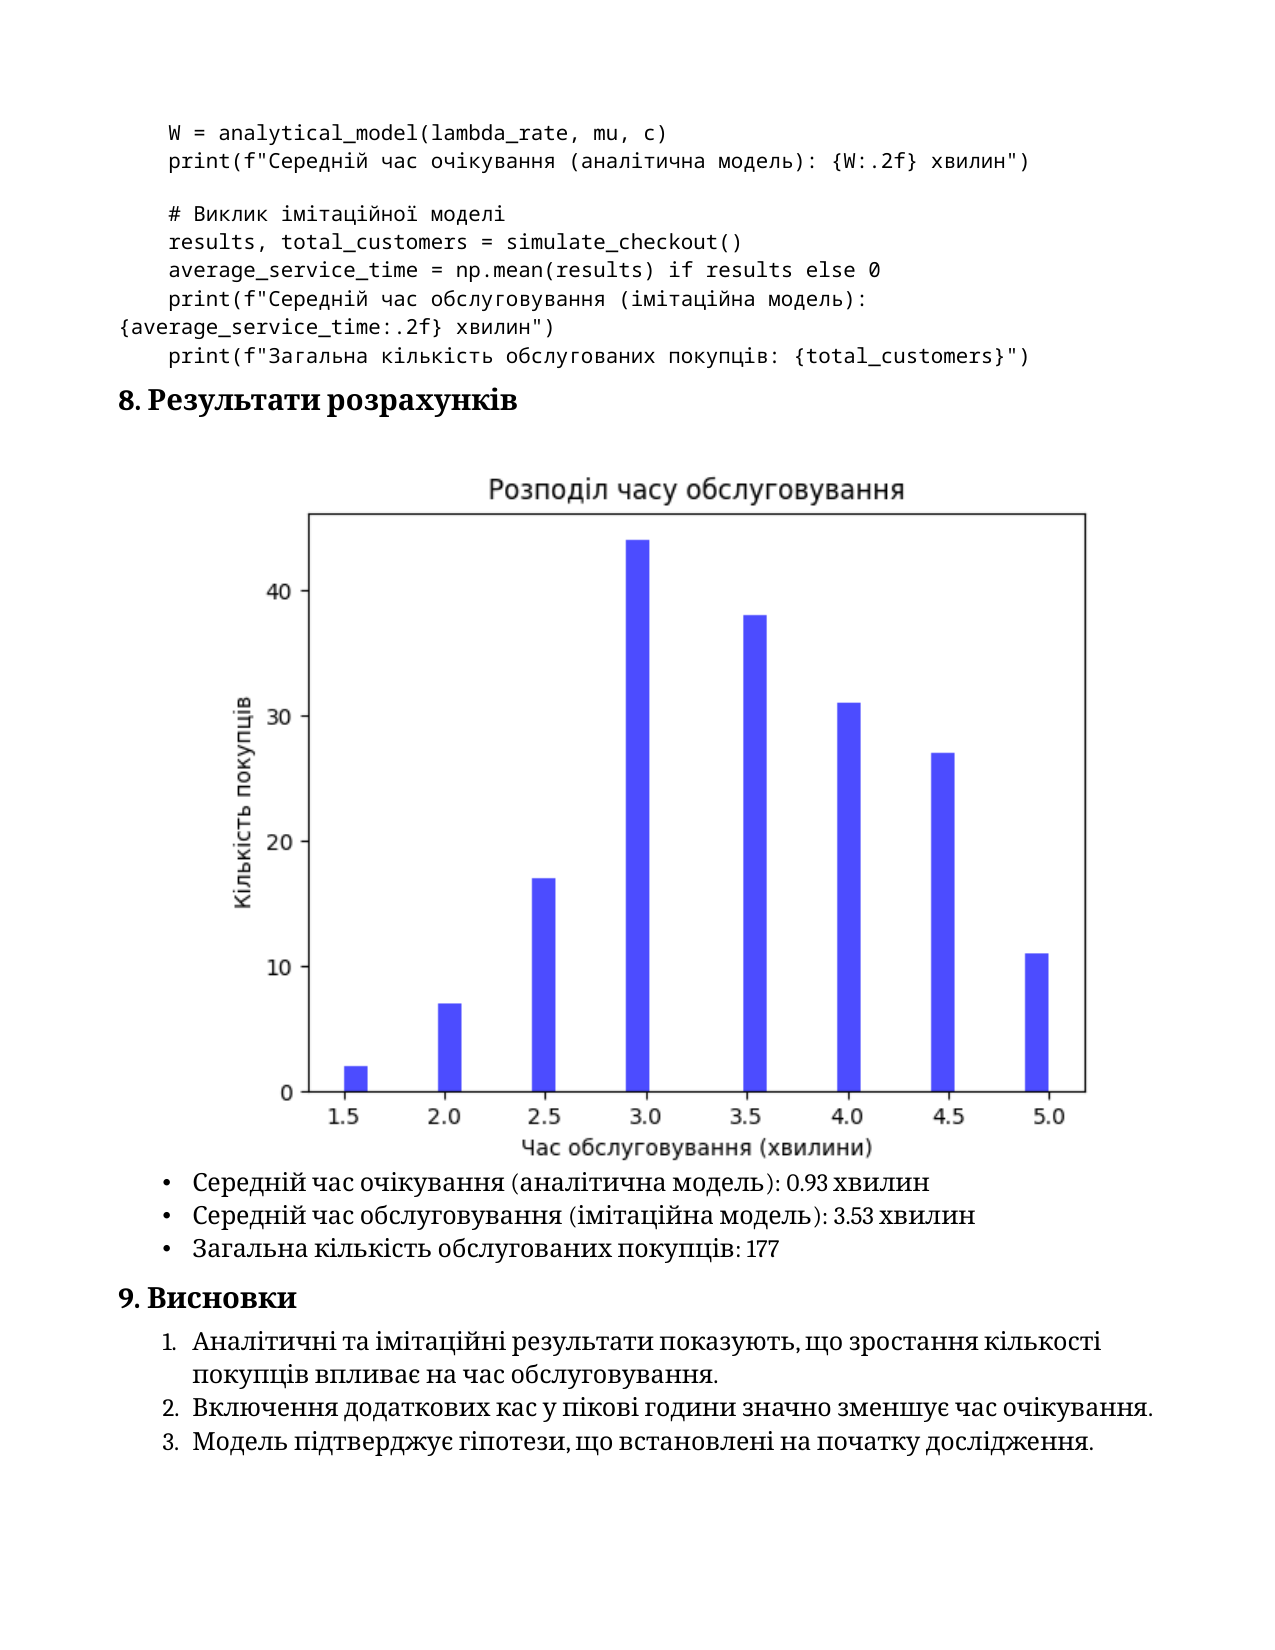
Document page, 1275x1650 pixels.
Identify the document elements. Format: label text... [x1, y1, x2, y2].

text W = analytical_model(lambda_rate, mu, c) [118, 118, 1157, 147]
text # Виклик імітаційної моделі [118, 199, 1157, 227]
list Загальна кількість обслугованих покупців: 177 [162, 1235, 1157, 1263]
list Середній час очікування (аналітична модель): 0.93 хвилин [162, 1169, 1157, 1197]
picture [192, 430, 1174, 1165]
list Середній час обслуговування (імітаційна модель): 3.53 хвилин [162, 1202, 1157, 1230]
subtitle 9. Висновки [118, 1282, 1157, 1316]
text print(f"Загальна кількість обслугованих покупців: {total_customers}") [118, 341, 1157, 369]
text results, total_customers = simulate_checkout() [118, 227, 1157, 256]
list Включення додаткових кас у пікові години значно зменшує час очікування. [162, 1394, 1157, 1423]
text print(f"Середній час очікування (аналітична модель): {W:.2f} хвилин") [118, 147, 1157, 175]
text print(f"Середній час обслуговування (імітаційна модель): {average_service_time:.2f} хвилин") [118, 284, 1157, 341]
list Аналітичні та імітаційні результати показують, що зростання кількості покупців впливає на час обслуговування. [162, 1328, 1157, 1390]
text average_service_time = np.mean(results) if results else 0 [118, 256, 1157, 284]
list Модель підтверджує гіпотези, що встановлені на початку дослідження. [162, 1427, 1157, 1456]
subtitle 8. Результати розрахунків [118, 384, 1157, 417]
